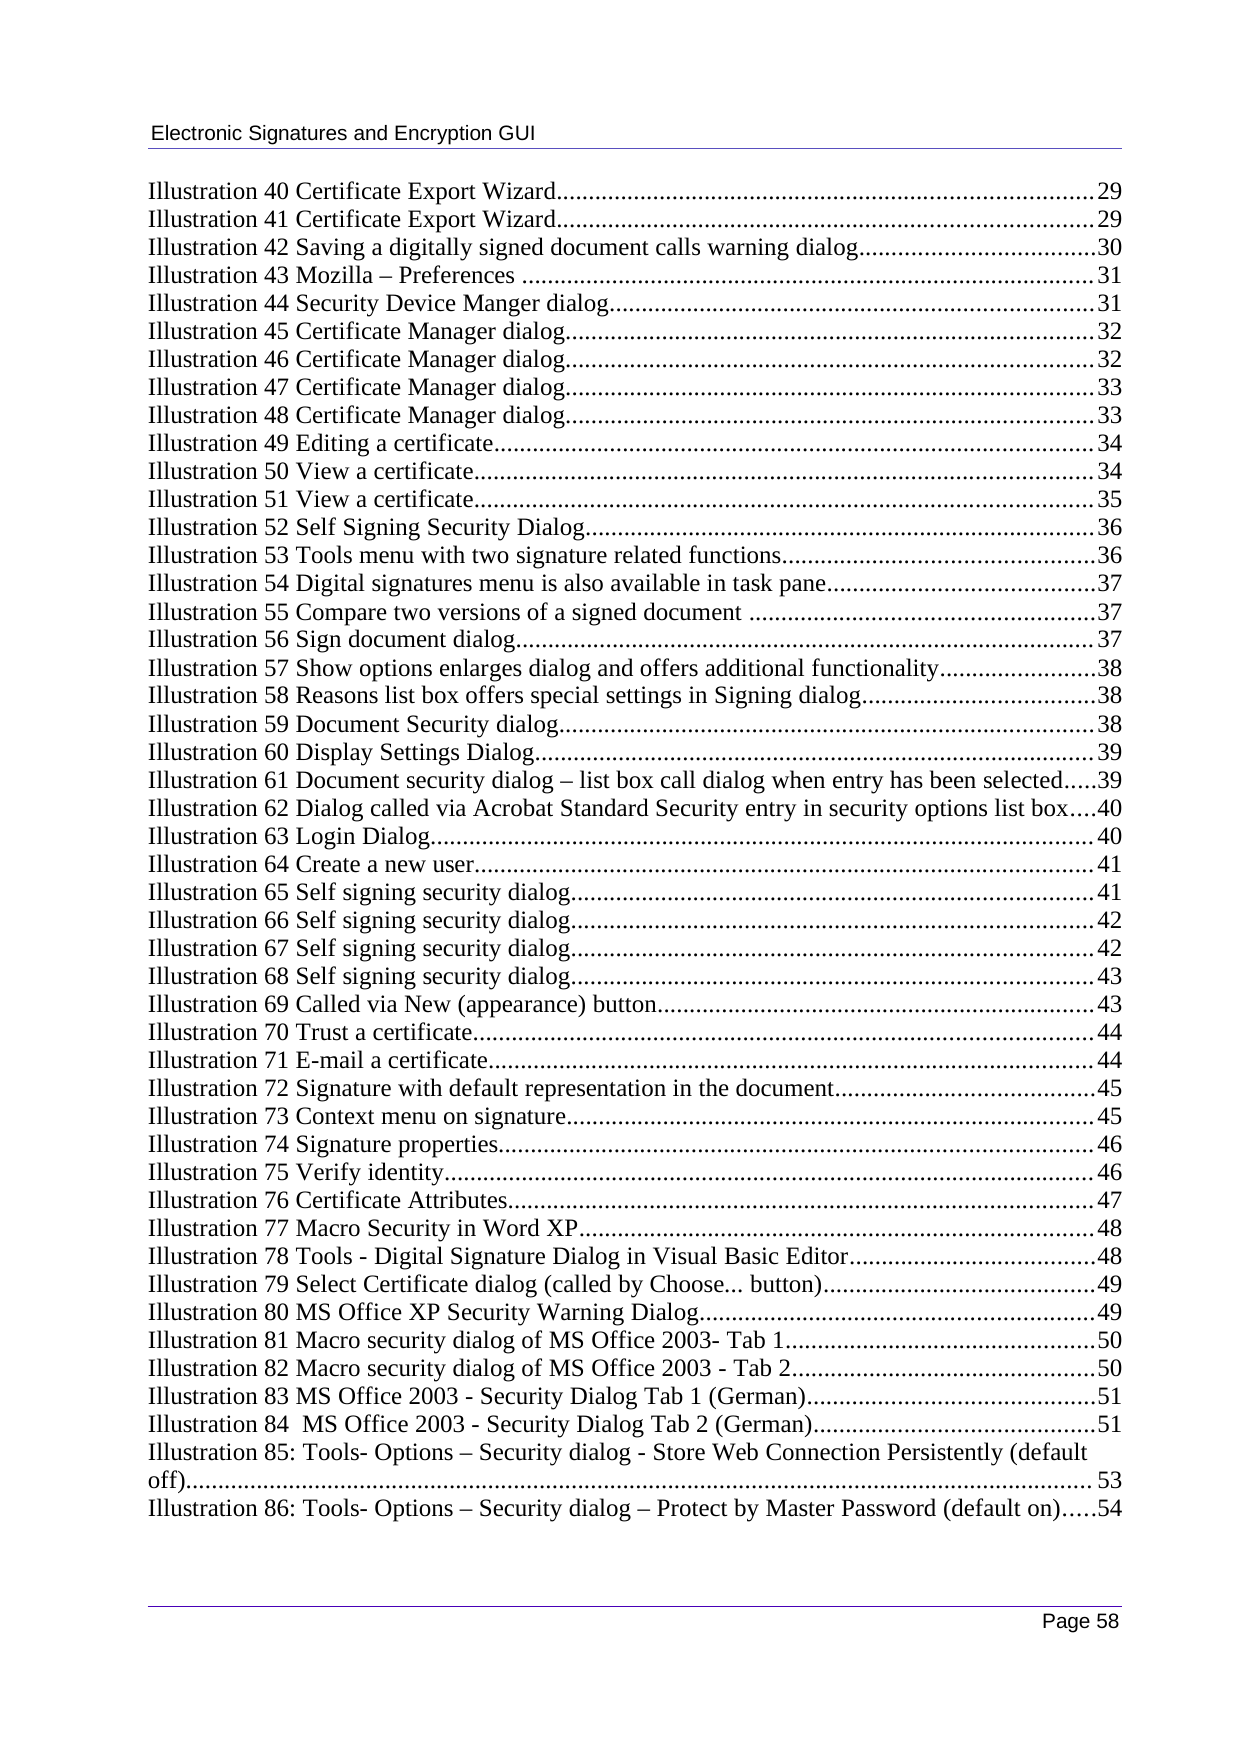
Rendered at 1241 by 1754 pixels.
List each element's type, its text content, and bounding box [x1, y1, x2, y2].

text Illustration 86: Tools- Options – Security dialog – Protect by Master Password (default on) 54 [148, 1494, 1122, 1522]
text Illustration 77 Macro Security in Word XP 48 [148, 1214, 1122, 1242]
text Illustration 74 Signature properties 46 [148, 1130, 1122, 1158]
text Illustration 65 Self signing security dialog 41 [148, 878, 1122, 906]
text Illustration 76 Certificate Attributes 47 [148, 1186, 1122, 1214]
text Illustration 56 Sign document dialog 37 [148, 625, 1122, 653]
text Illustration 78 Tools - Digital Signature Dialog in Visual Basic Editor 48 [148, 1242, 1122, 1270]
text Illustration 53 Tools menu with two signature related functions 36 [148, 541, 1122, 569]
text Illustration 49 Editing a certificate 34 [148, 429, 1122, 457]
text Illustration 57 Show options enlarges dialog and offers additional functionality 38 [148, 653, 1122, 681]
text Illustration 63 Login Dialog 40 [148, 822, 1122, 849]
text Illustration 41 Certificate Export Wizard 29 [148, 205, 1122, 233]
text Illustration 40 Certificate Export Wizard 29 [148, 177, 1122, 205]
text Illustration 61 Document security dialog – list box call dialog when entry has been selected 39 [148, 766, 1122, 793]
text Illustration 45 Certificate Manager dialog 32 [148, 317, 1122, 345]
text Illustration 46 Certificate Manager dialog 32 [148, 345, 1122, 373]
text Illustration 54 Digital signatures menu is also available in task pane 37 [148, 569, 1122, 597]
text Illustration 60 Display Settings Dialog 39 [148, 737, 1122, 766]
text Illustration 58 Reasons list box offers special settings in Signing dialog 38 [148, 681, 1122, 709]
text Illustration 75 Verify identity 46 [148, 1158, 1122, 1186]
text Illustration 69 Called via New (appearance) button 43 [148, 990, 1122, 1018]
text Illustration 42 Saving a digitally signed document calls warning dialog 30 [148, 233, 1122, 261]
text Illustration 80 MS Office XP Security Warning Dialog 49 [148, 1298, 1122, 1326]
text Illustration 62 Dialog called via Acrobat Standard Security entry in security options list box 40 [148, 793, 1122, 822]
text Illustration 52 Self Signing Security Dialog 36 [148, 513, 1122, 541]
text Illustration 44 Security Device Manger dialog 31 [148, 289, 1122, 317]
text Illustration 47 Certificate Manager dialog 33 [148, 373, 1122, 401]
text Illustration 51 View a certificate 35 [148, 485, 1122, 513]
text Illustration 71 E-mail a certificate 44 [148, 1046, 1122, 1074]
text Illustration 73 Context menu on signature 45 [148, 1102, 1122, 1130]
text Illustration 64 Create a new user 41 [148, 849, 1122, 878]
text Illustration 66 Self signing security dialog 42 [148, 906, 1122, 934]
text Illustration 59 Document Security dialog 38 [148, 709, 1122, 737]
text Illustration 82 Macro security dialog of MS Office 2003 - Tab 2 50 [148, 1354, 1122, 1382]
text Illustration 48 Certificate Manager dialog 33 [148, 401, 1122, 429]
text Illustration 67 Self signing security dialog 42 [148, 934, 1122, 962]
text Illustration 81 Macro security dialog of MS Office 2003- Tab 1 50 [148, 1326, 1122, 1354]
text Illustration 50 View a certificate 34 [148, 457, 1122, 485]
text Illustration 68 Self signing security dialog 43 [148, 962, 1122, 990]
text Illustration 83 MS Office 2003 - Security Dialog Tab 1 (German) 51 [148, 1382, 1122, 1410]
text Illustration 43 Mozilla – Preferences 31 [148, 261, 1122, 289]
text Illustration 70 Trust a certificate 44 [148, 1018, 1122, 1046]
text Illustration 72 Signature with default representation in the document 45 [148, 1074, 1122, 1102]
text Illustration 55 Compare two versions of a signed document 37 [148, 597, 1122, 625]
text Illustration 79 Select Certificate dialog (called by Choose... button) 49 [148, 1270, 1122, 1298]
text Illustration 85: Tools- Options – Security dialog - Store Web Connection Persistently (default off) 53 [148, 1438, 1122, 1494]
text Illustration 84 MS Office 2003 - Security Dialog Tab 2 (German) 51 [148, 1410, 1122, 1438]
